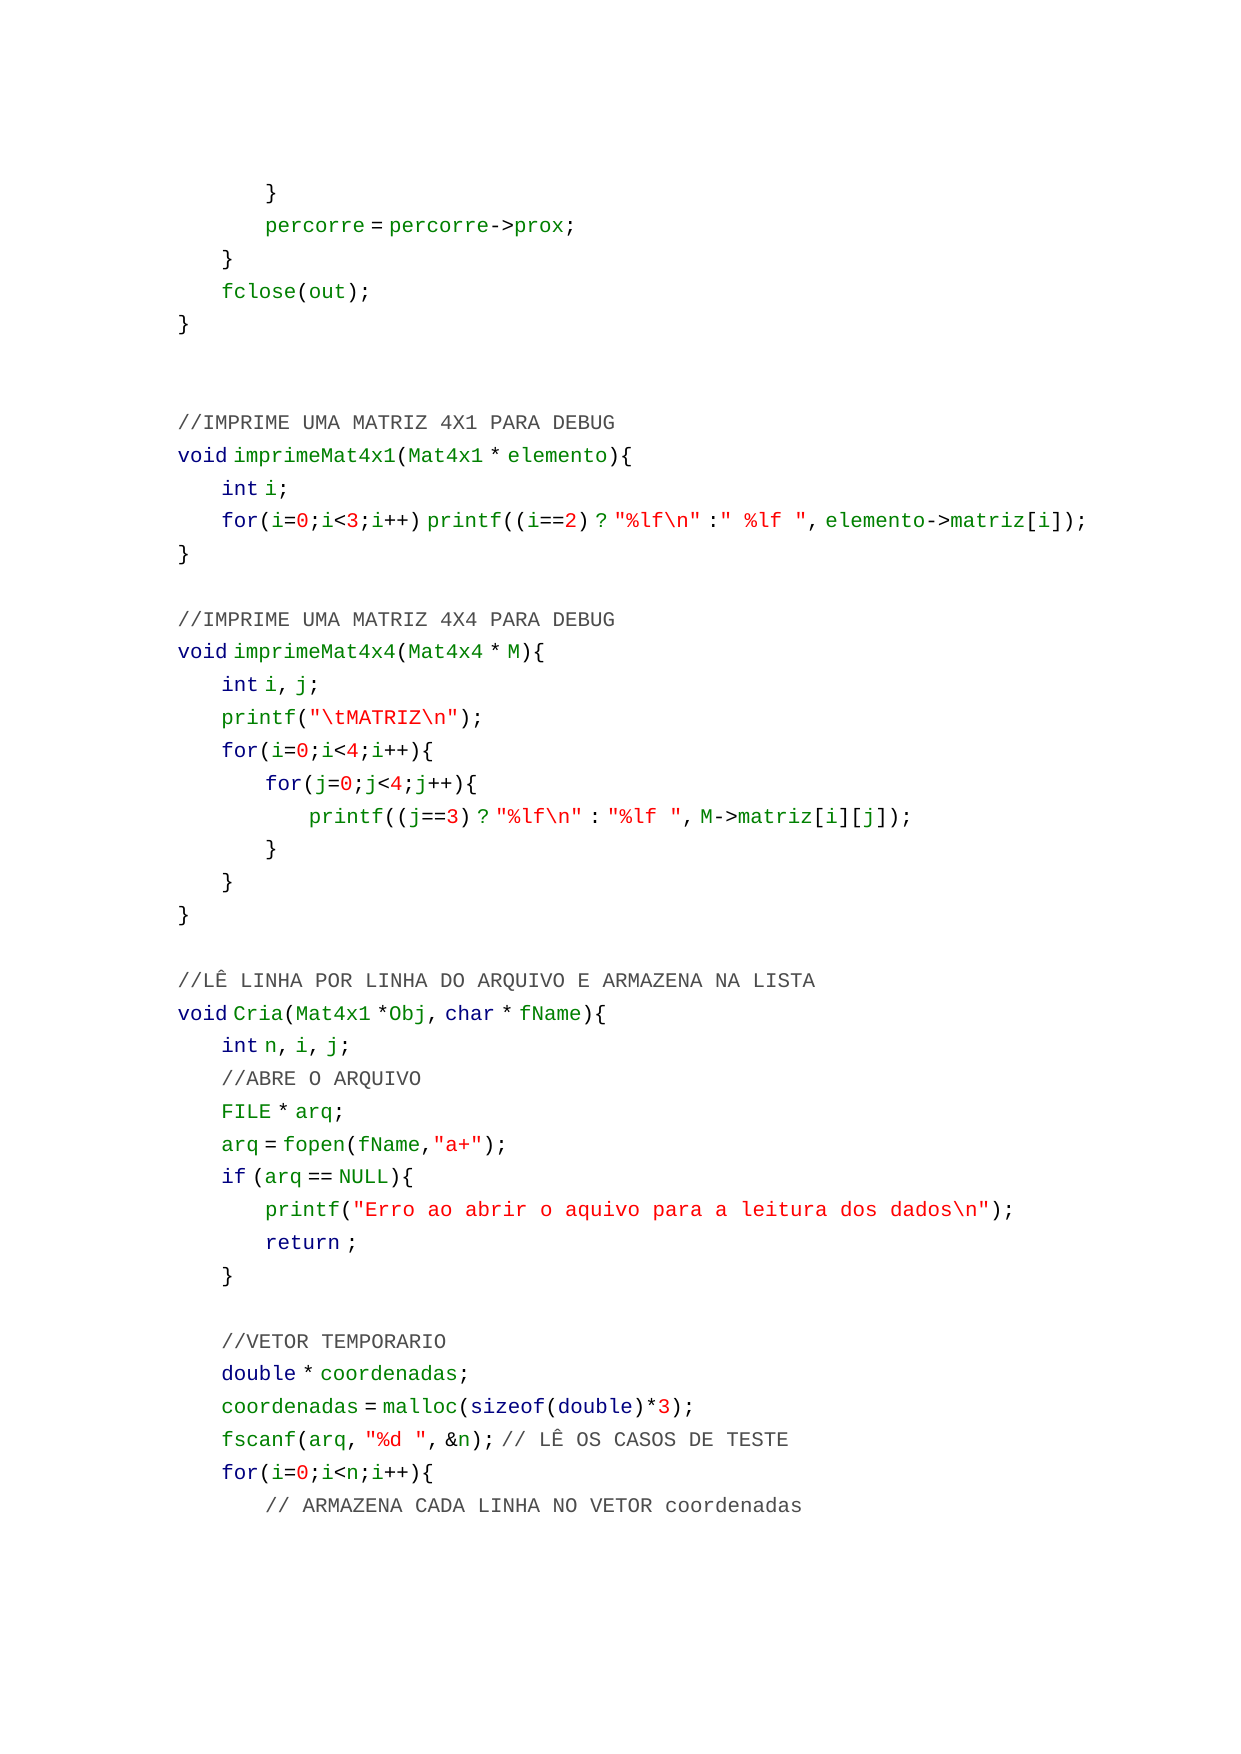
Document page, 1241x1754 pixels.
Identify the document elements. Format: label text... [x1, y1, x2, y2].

text } [177, 538, 1122, 571]
text // ARMAZENA CADA LINHA NO VETOR coordenadas [177, 1490, 1122, 1523]
text void Cria(Mat4x1 *Obj, char * fName){ [177, 998, 1122, 1031]
text int i, j; [177, 670, 1122, 703]
text //LÊ LINHA POR LINHA DO ARQUIVO E ARMAZENA NA LISTA [177, 965, 1122, 998]
text arq = fopen(fName,"a+"); [177, 1129, 1122, 1162]
text printf("\tMATRIZ\n"); [177, 703, 1122, 735]
text FILE * arq; [177, 1096, 1122, 1129]
text if (arq == NULL){ [177, 1162, 1122, 1195]
text fscanf(arq, "%d ", &n); // LÊ OS CASOS DE TESTE [177, 1424, 1122, 1457]
text } [177, 243, 1122, 276]
text for(i=0;i<4;i++){ [177, 735, 1122, 768]
text } [177, 1260, 1122, 1293]
text double * coordenadas; [177, 1359, 1122, 1392]
text //ABRE O ARQUIVO [177, 1063, 1122, 1096]
text //VETOR TEMPORARIO [177, 1326, 1122, 1359]
text //IMPRIME UMA MATRIZ 4X1 PARA DEBUG [177, 407, 1122, 440]
text coordenadas = malloc(sizeof(double)*3); [177, 1392, 1122, 1424]
text } [177, 899, 1122, 932]
text //IMPRIME UMA MATRIZ 4X4 PARA DEBUG [177, 604, 1122, 637]
text for(i=0;i<n;i++){ [177, 1457, 1122, 1490]
text return ; [177, 1228, 1122, 1260]
text } [177, 309, 1122, 342]
text for(i=0;i<3;i++) printf((i==2) ? "%lf\n" :" %lf ", elemento->matriz[i]); [177, 506, 1122, 538]
text int i; [177, 473, 1122, 506]
text for(j=0;j<4;j++){ [177, 768, 1122, 801]
text fclose(out); [177, 276, 1122, 309]
text } [177, 867, 1122, 899]
text int n, i, j; [177, 1031, 1122, 1063]
text } [177, 834, 1122, 867]
text printf("Erro ao abrir o aquivo para a leitura dos dados\n"); [177, 1195, 1122, 1228]
text } [177, 178, 1122, 210]
text percorre = percorre->prox; [177, 210, 1122, 243]
text void imprimeMat4x4(Mat4x4 * M){ [177, 637, 1122, 670]
text printf((j==3) ? "%lf\n" : "%lf ", M->matriz[i][j]); [177, 801, 1122, 834]
text void imprimeMat4x1(Mat4x1 * elemento){ [177, 440, 1122, 473]
